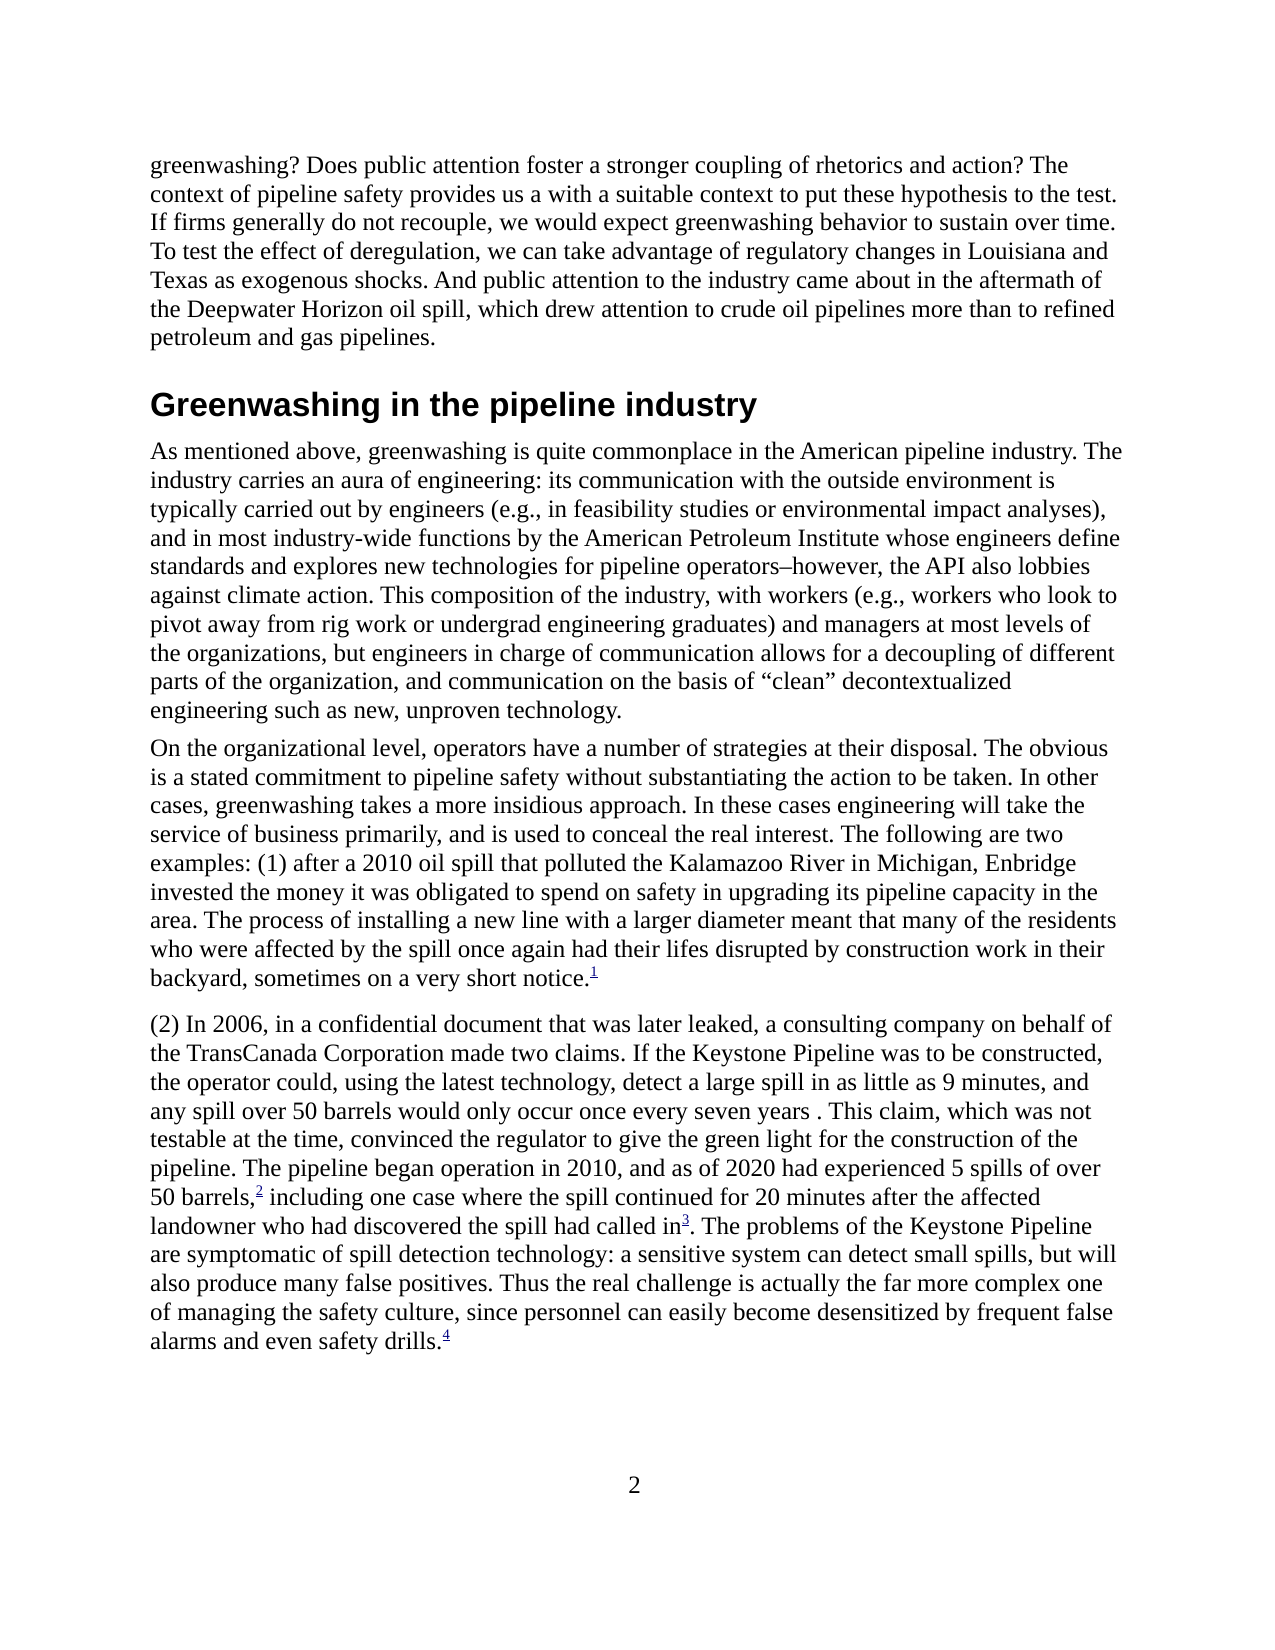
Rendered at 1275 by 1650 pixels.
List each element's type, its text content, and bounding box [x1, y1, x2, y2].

text As mentioned above, greenwashing is quite commonplace in the American pipeline industry. The industry carries an aura of engineering: its communication with the outside environment is typically carried out by engineers (e.g., in feasibility studies or environmental impact analyses), and in most industry-wide functions by the American Petroleum Institute whose engineers define standards and explores new technologies for pipeline operators–however, the API also lobbies against climate action. This composition of the industry, with workers (e.g., workers who look to pivot away from rig work or undergrad engineering graduates) and managers at most levels of the organizations, but engineers in charge of communication allows for a decoupling of different parts of the organization, and communication on the basis of “clean” decontextualized engineering such as new, unproven technology. [150, 436, 1125, 724]
text greenwashing? Does public attention foster a stronger coupling of rhetorics and action? The context of pipeline safety provides us a with a suitable context to put these hypothesis to the test. If firms generally do not recouple, we would expect greenwashing behavior to sustain over time. To test the effect of deregulation, we can take advantage of regulatory changes in Louisiana and Texas as exogenous shocks. And public attention to the industry came about in the aftermath of the Deepwater Horizon oil spill, which drew attention to crude oil pipelines more than to refined petroleum and gas pipelines. [150, 150, 1125, 351]
text (2) In 2006, in a confidential document that was later leaked, a consulting company on behalf of the TransCanada Corporation made two claims. If the Keystone Pipeline was to be constructed, the operator could, using the latest technology, detect a large spill in as little as 9 minutes, and any spill over 50 barrels would only occur once every seven years . This claim, which was not testable at the time, convinced the regulator to give the green light for the construction of the pipeline. The pipeline began operation in 2010, and as of 2020 had experienced 5 spills of over 50 barrels,2 including one case where the spill continued for 20 minutes after the affected landowner who had discovered the spill had called in3. The problems of the Keystone Pipeline are symptomatic of spill detection technology: a sensitive system can detect small spills, but will also produce many false positives. Thus the real challenge is actually the far more complex one of managing the safety culture, since personnel can easily become desensitized by frequent false alarms and even safety drills.4 [150, 1009, 1125, 1354]
subtitle Greenwashing in the pipeline industry [150, 385, 1125, 424]
text On the organizational level, operators have a number of strategies at their disposal. The obvious is a stated commitment to pipeline safety without substantiating the action to be taken. In other cases, greenwashing takes a more insidious approach. In these cases engineering will take the service of business primarily, and is used to conceal the real interest. The following are two examples: (1) after a 2010 oil spill that polluted the Kalamazoo River in Michigan, Enbridge invested the money it was obligated to spend on safety in upgrading its pipeline capacity in the area. The process of installing a new line with a larger diameter meant that many of the residents who were affected by the spill once again had their lifes disrupted by construction work in their backyard, sometimes on a very short notice.1 [150, 733, 1125, 992]
